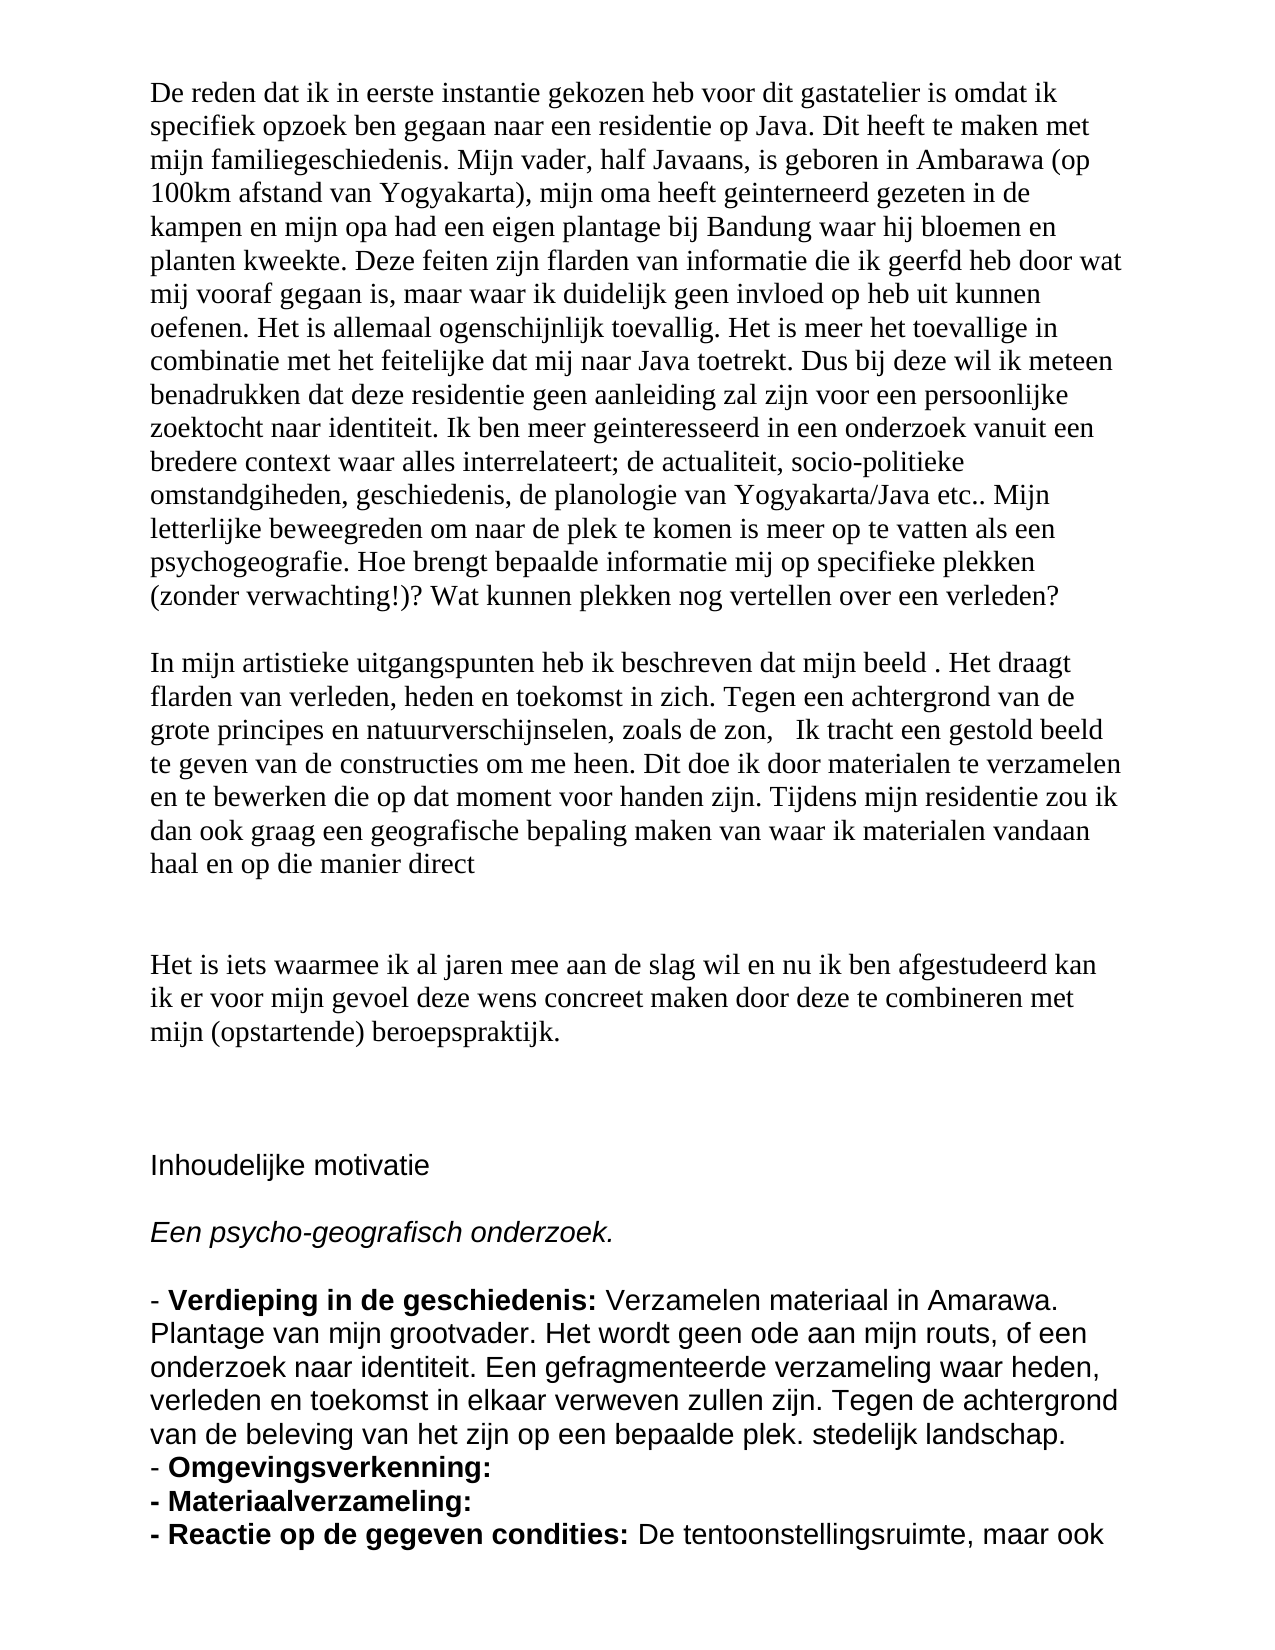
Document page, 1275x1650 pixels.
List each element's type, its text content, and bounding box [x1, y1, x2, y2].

text - Materiaalverzameling: [150, 1484, 1125, 1517]
text De reden dat ik in eerste instantie gekozen heb voor dit gastatelier is omdat ik specifiek opzoek ben gegaan naar een residentie op Java. Dit heeft te maken met mijn familiegeschiedenis. Mijn vader, half Javaans, is geboren in Ambarawa (op 100km afstand van Yogyakarta), mijn oma heeft geinterneerd gezeten in de kampen en mijn opa had een eigen plantage bij Bandung waar hij bloemen en planten kweekte. Deze feiten zijn flarden van informatie die ik geerfd heb door wat mij vooraf gegaan is, maar waar ik duidelijk geen invloed op heb uit kunnen oefenen. Het is allemaal ogenschijnlijk toevallig. Het is meer het toevallige in combinatie met het feitelijke dat mij naar Java toetrekt. Dus bij deze wil ik meteen benadrukken dat deze residentie geen aanleiding zal zijn voor een persoonlijke zoektocht naar identiteit. Ik ben meer geinteresseerd in een onderzoek vanuit een bredere context waar alles interrelateert; de actualiteit, socio-politieke omstandgiheden, geschiedenis, de planologie van Yogyakarta/Java etc.. Mijn letterlijke beweegreden om naar de plek te komen is meer op te vatten als een psychogeografie. Hoe brengt bepaalde informatie mij op specifieke plekken (zonder verwachting!)? Wat kunnen plekken nog vertellen over een verleden? [150, 75, 1125, 612]
text - Omgevingsverkenning: [150, 1450, 1125, 1484]
text - Verdieping in de geschiedenis: Verzamelen materiaal in Amarawa. Plantage van mijn grootvader. Het wordt geen ode aan mijn routs, of een onderzoek naar identiteit. Een gefragmenteerde verzameling waar heden, verleden en toekomst in elkaar verweven zullen zijn. Tegen de achtergrond van de beleving van het zijn op een bepaalde plek. stedelijk landschap. [150, 1282, 1125, 1450]
text - Reactie op de gegeven condities: De tentoonstellingsruimte, maar ook [150, 1517, 1125, 1551]
text Het is iets waarmee ik al jaren mee aan de slag wil en nu ik ben afgestudeerd kan ik er voor mijn gevoel deze wens concreet maken door deze te combineren met mijn (opstartende) beroepspraktijk. [150, 947, 1125, 1048]
text Een psycho-geografisch onderzoek. [150, 1215, 1125, 1249]
text Inhoudelijke motivatie [150, 1148, 1125, 1182]
text In mijn artistieke uitgangspunten heb ik beschreven dat mijn beeld . Het draagt flarden van verleden, heden en toekomst in zich. Tegen een achtergrond van de grote principes en natuurverschijnselen, zoals de zon, Ik tracht een gestold beeld te geven van de constructies om me heen. Dit doe ik door materialen te verzamelen en te bewerken die op dat moment voor handen zijn. Tijdens mijn residentie zou ik dan ook graag een geografische bepaling maken van waar ik materialen vandaan haal en op die manier direct [150, 645, 1125, 880]
